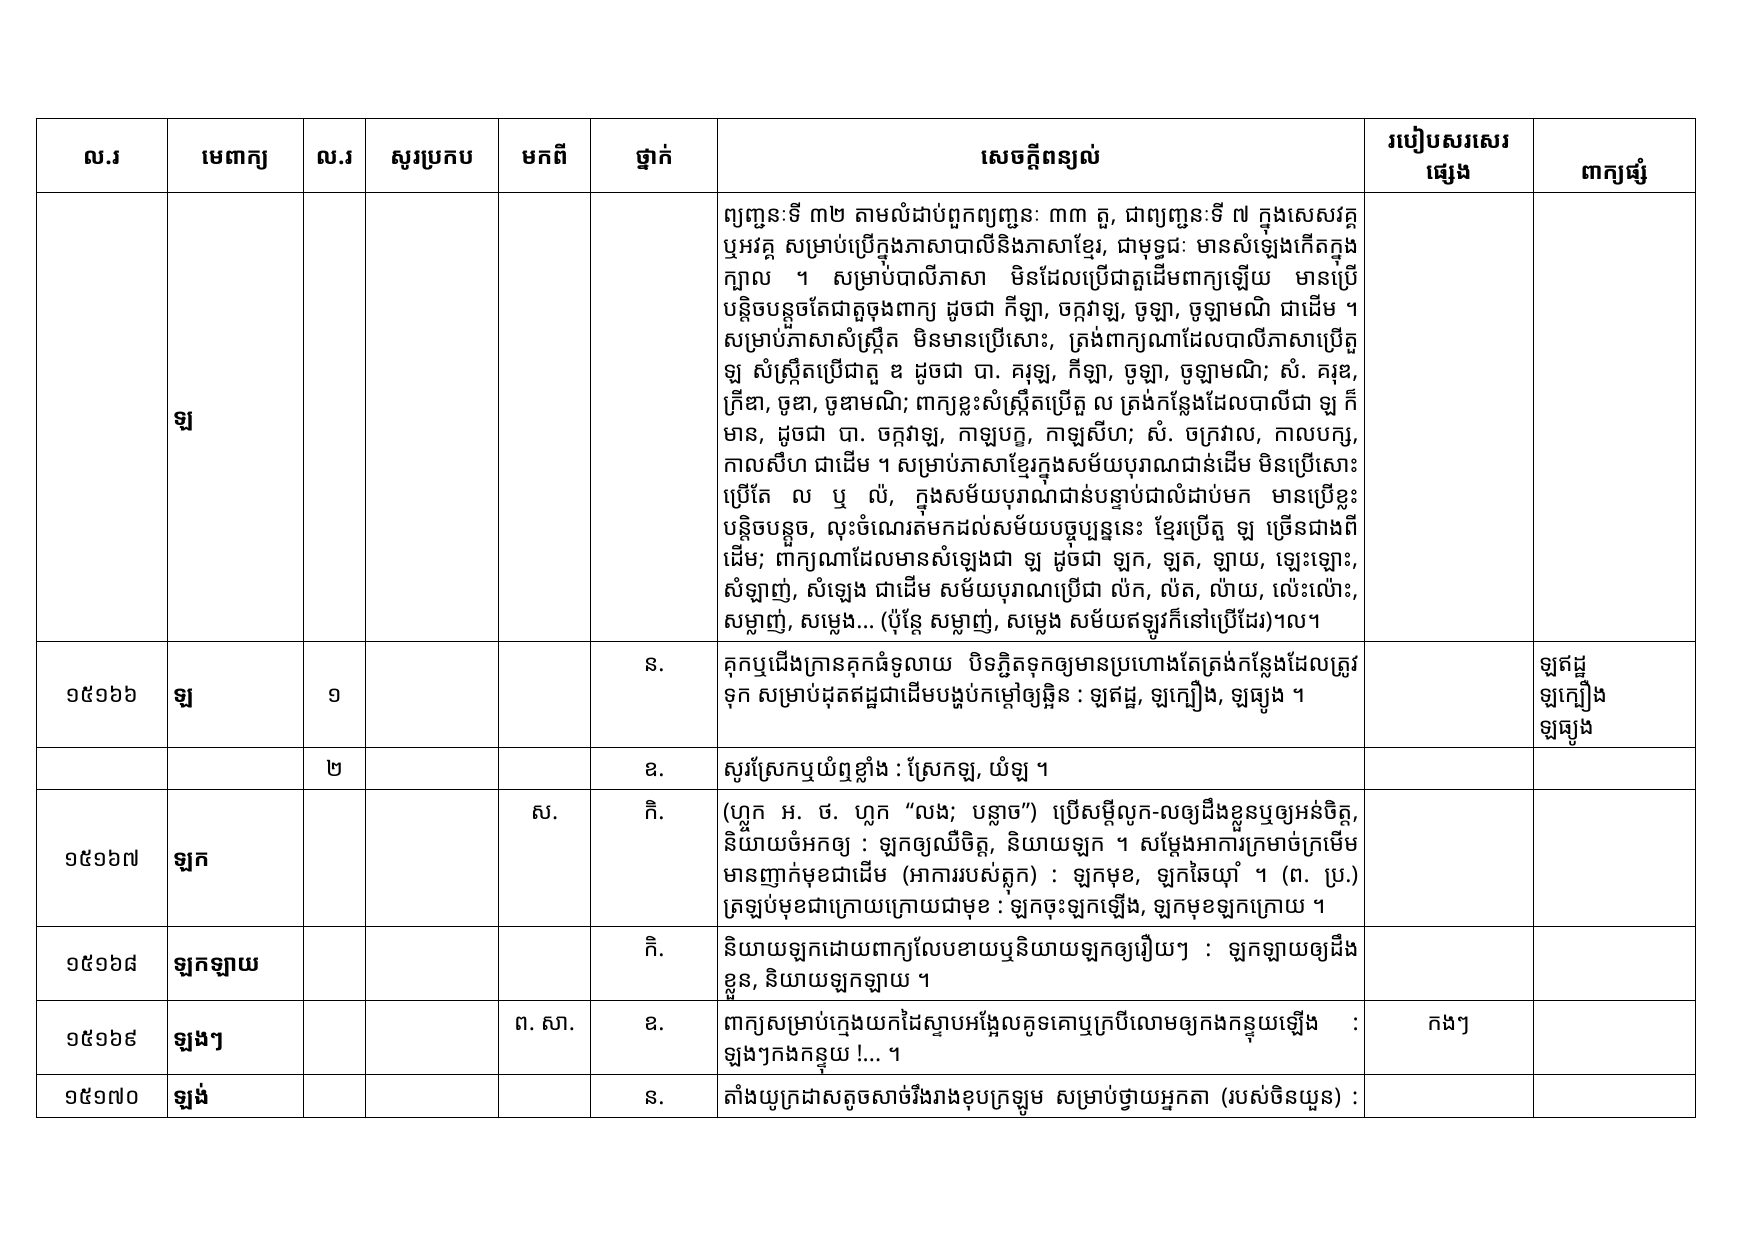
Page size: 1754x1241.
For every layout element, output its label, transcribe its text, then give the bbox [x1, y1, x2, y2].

table_cell [499, 642, 590, 747]
table_cell [1365, 1075, 1533, 1117]
table_cell [366, 193, 498, 641]
table_header ល.រ [304, 119, 365, 192]
table_cell ន. [591, 1075, 717, 1117]
table_cell [499, 927, 590, 1000]
table_cell ឧ. [591, 1001, 717, 1074]
table_cell [1534, 927, 1695, 1000]
table_cell ឡកឡាយ [168, 927, 303, 1000]
table_cell ស. [499, 790, 590, 926]
table_cell ១៥១៦៨ [37, 927, 167, 1000]
table_cell ឧ. [591, 748, 717, 789]
table_header ល.រ [37, 119, 167, 192]
table_cell កង​ៗ [1365, 1001, 1533, 1074]
table_cell ១៥១៦៧ [37, 790, 167, 926]
table_header ថ្នាក់ [591, 119, 717, 192]
table_cell [366, 1001, 498, 1074]
table_cell [1365, 790, 1533, 926]
table_cell ព. សា. [499, 1001, 590, 1074]
table_cell កិ. [591, 790, 717, 926]
table_cell ១៥១៦៦ [37, 642, 167, 747]
table_cell ឡង​ៗ [168, 1001, 303, 1074]
table_cell សូរ​ស្រែក​ឬ​យំ​ឮ​ខ្លាំង : ស្រែក​ឡ, យំ​ឡ ។ [718, 748, 1364, 789]
table_cell ឡ [168, 193, 303, 641]
table_header ពាក្យ​ផ្សំ [1534, 119, 1695, 192]
table_cell [1365, 748, 1533, 789]
table_cell [366, 642, 498, 747]
table_cell ន. [591, 642, 717, 747]
table_cell (ហ្ល្ចក អ. ថ. ហ្លក “លង; បន្លាច”) ប្រើ​សម្ដី​លូក-ល​ឲ្យ​ដឹង​ខ្លួន​ឬ​ឲ្យ​អន់​ចិត្ត, និយាយ​ចំអក​ឲ្យ : ឡក​ឲ្យ​ឈឺ​ចិត្ត, និយាយ​ឡក ។ សម្តែង​អាការ​ក្រមាច់ក្រមើម​មាន​ញាក់​មុខ​ជាដើម (អាការ​របស់​ត្លុក) : ឡក​មុខ, ឡក​ឆៃយ៉ាំ ។ (ព. ប្រ.) ត្រឡប់​មុខ​ជា​ក្រោយ​ក្រោយ​ជា​មុខ : ឡក​ចុះ​ឡក​ឡើង, ឡក​មុខ​ឡក​ក្រោយ ។ [718, 790, 1364, 926]
table_cell [37, 748, 167, 789]
table_cell ឡង់ [168, 1075, 303, 1117]
table_cell [304, 790, 365, 926]
table_cell និយាយ​ឡក​ដោយ​ពាក្យ​លែបខាយ​ឬ​និយាយ​ឡក​ឲ្យ​រឿយ​ៗ : ឡកឡាយ​ឲ្យ​ដឹង​ខ្លួន, និយាយ​ឡកឡាយ ។ [718, 927, 1364, 1000]
table_cell តាំងយូ​ក្រដាស​តូច​សាច់​រឹង​រាង​ខុប​ក្រឡូម សម្រាប់​ថ្វាយ​អ្នកតា (របស់​ចិន​យួន) : [718, 1075, 1364, 1117]
table_cell [1534, 748, 1695, 789]
table_cell [1534, 790, 1695, 926]
table_cell [499, 1075, 590, 1117]
table_cell [591, 193, 717, 641]
table_header របៀប​សរសេរ​ផ្សេង [1365, 119, 1533, 192]
table_cell [499, 193, 590, 641]
table_header សូរ​ប្រកប [366, 119, 498, 192]
table_cell ២ [304, 748, 365, 789]
table_header មេ​ពាក្យ [168, 119, 303, 192]
table_cell [1365, 927, 1533, 1000]
table_cell [304, 1001, 365, 1074]
table_cell [304, 927, 365, 1000]
table_cell [1534, 1001, 1695, 1074]
table_cell [1365, 193, 1533, 641]
table_cell [168, 748, 303, 789]
table_header មក​ពី [499, 119, 590, 192]
table_cell ១៥១៧០ [37, 1075, 167, 1117]
table_header សេចក្តី​ពន្យល់ [718, 119, 1364, 192]
table_cell [366, 927, 498, 1000]
table_cell [1365, 642, 1533, 747]
table_cell ឡ​ឥដ្ឋ ឡ​ក្បឿង ឡ​ធ្យូង [1534, 642, 1695, 747]
table_cell កិ. [591, 927, 717, 1000]
table_cell [1534, 193, 1695, 641]
table_cell [1534, 1075, 1695, 1117]
table_cell [499, 748, 590, 789]
table_cell [37, 193, 167, 641]
table_cell ១ [304, 642, 365, 747]
table_cell [304, 1075, 365, 1117]
table_cell ១៥១៦៩ [37, 1001, 167, 1074]
table_cell ឡ [168, 642, 303, 747]
table_cell [366, 1075, 498, 1117]
table_cell ឡក [168, 790, 303, 926]
table_cell ពាក្យ​សម្រាប់​ក្មេង​យក​ដៃ​ស្ទាប​អង្អែល​គូទ​គោ​ឬ​ក្របី​លោម​ឲ្យ​កង​កន្ទុយ​ឡើង : ឡង​ៗ​កង​កន្ទុយ !... ។ [718, 1001, 1364, 1074]
table_cell គុក​ឬ​ជើង​ក្រាន​គុក​ធំ​ទូលាយ បិទ​ភ្ជិត​ទុក​ឲ្យ​មាន​ប្រហោង​តែ​ត្រង់​កន្លែង​ដែល​ត្រូវ​ទុក សម្រាប់​ដុត​ឥដ្ឋ​ជាដើម​បង្ហប់​កម្តៅ​ឲ្យ​ឆ្អិន : ឡ​ឥដ្ឋ, ឡ​ក្បឿង, ឡ​ធ្យូង ។ [718, 642, 1364, 747]
table_cell [366, 748, 498, 789]
table_cell [304, 193, 365, 641]
table_cell [366, 790, 498, 926]
table_cell ព្យញ្ជនៈ​ទី ៣២ តាម​លំដាប់​ពួក​ព្យញ្ជនៈ ៣៣ តួ, ជា​ព្យញ្ជនៈ​ទី ៧ ក្នុង​សេស​វគ្គ​ឬ​អ​វគ្គ សម្រាប់​ប្រើ​ក្នុង​ភាសា​បាលី​និង​ភាសា​ខ្មែរ, ជា​មុទ្ធជៈ មាន​សំឡេង​កើត​ក្នុង​ក្បាល ។ សម្រាប់​បាលី​ភាសា មិន​ដែល​ប្រើ​ជា​តួ​ដើម​ពាក្យ​ឡើយ មាន​ប្រើ​បន្តិចបន្តួច​តែ​ជា​តួ​ចុង​ពាក្យ ដូច​ជា កីឡា, ចក្កវាឡ, ចូឡា, ចូឡាមណិ ជាដើម ។ សម្រាប់​ភាសា​សំស្រ្កឹត មិន​មាន​ប្រើ​សោះ, ត្រង់​ពាក្យ​ណា​ដែល​បាលី​ភាសា​ប្រើ​តួ ឡ សំស្រ្កឹត​ប្រើ​ជា​តួ ឌ ដូច​ជា បា. គរុឡ, កីឡា, ចូឡា, ចូឡាមណិ; សំ. គរុឌ, ក្រីឌា, ចូឌា, ចូឌាមណិ; ពាក្យ​ខ្លះ​សំស្រ្កឹត​ប្រើ​តួ ល ត្រង់​កន្លែង​ដែល​បាលី​ជា ឡ ក៏​មាន, ដូច​ជា បា. ចក្កវាឡ, កាឡបក្ខ, កាឡ​សីហ; សំ. ចក្រវាល, កាលបក្ស, កាល​សឹហ ជាដើម ។ សម្រាប់​ភាសា​ខ្មែរ​ក្នុង​សម័យ​បុរាណ​ជាន់​ដើម មិន​ប្រើ​សោះ ប្រើ​តែ ល ឬ ល៉, ក្នុង​សម័យ​បុរាណ​ជាន់​បន្ទាប់​ជា​លំដាប់​មក មាន​ប្រើ​ខ្លះ​បន្តិចបន្តួច, លុះ​ចំណេរ​ត​មក​ដល់​សម័យ​បច្ចុប្បន្ន​នេះ ខ្មែរ​ប្រើ​តួ ឡ ច្រើន​ជាង​ពី​ដើម; ពាក្យ​ណា​ដែល​មាន​សំឡេង​ជា ឡ ដូច​ជា ឡក, ឡត, ឡាយ, ឡេះឡោះ, សំឡាញ់, សំឡេង ជាដើម សម័យ​បុរាណ​ប្រើ​ជា ល៉ក, ល៉ត, ល៉ាយ, ល៉េះល៉ោះ, សម្លាញ់, សម្លេង... (ប៉ុន្តែ សម្លាញ់, សម្លេង សម័យ​ឥឡូវ​ក៏​នៅ​ប្រើ​ដែរ)។ល។ [718, 193, 1364, 641]
